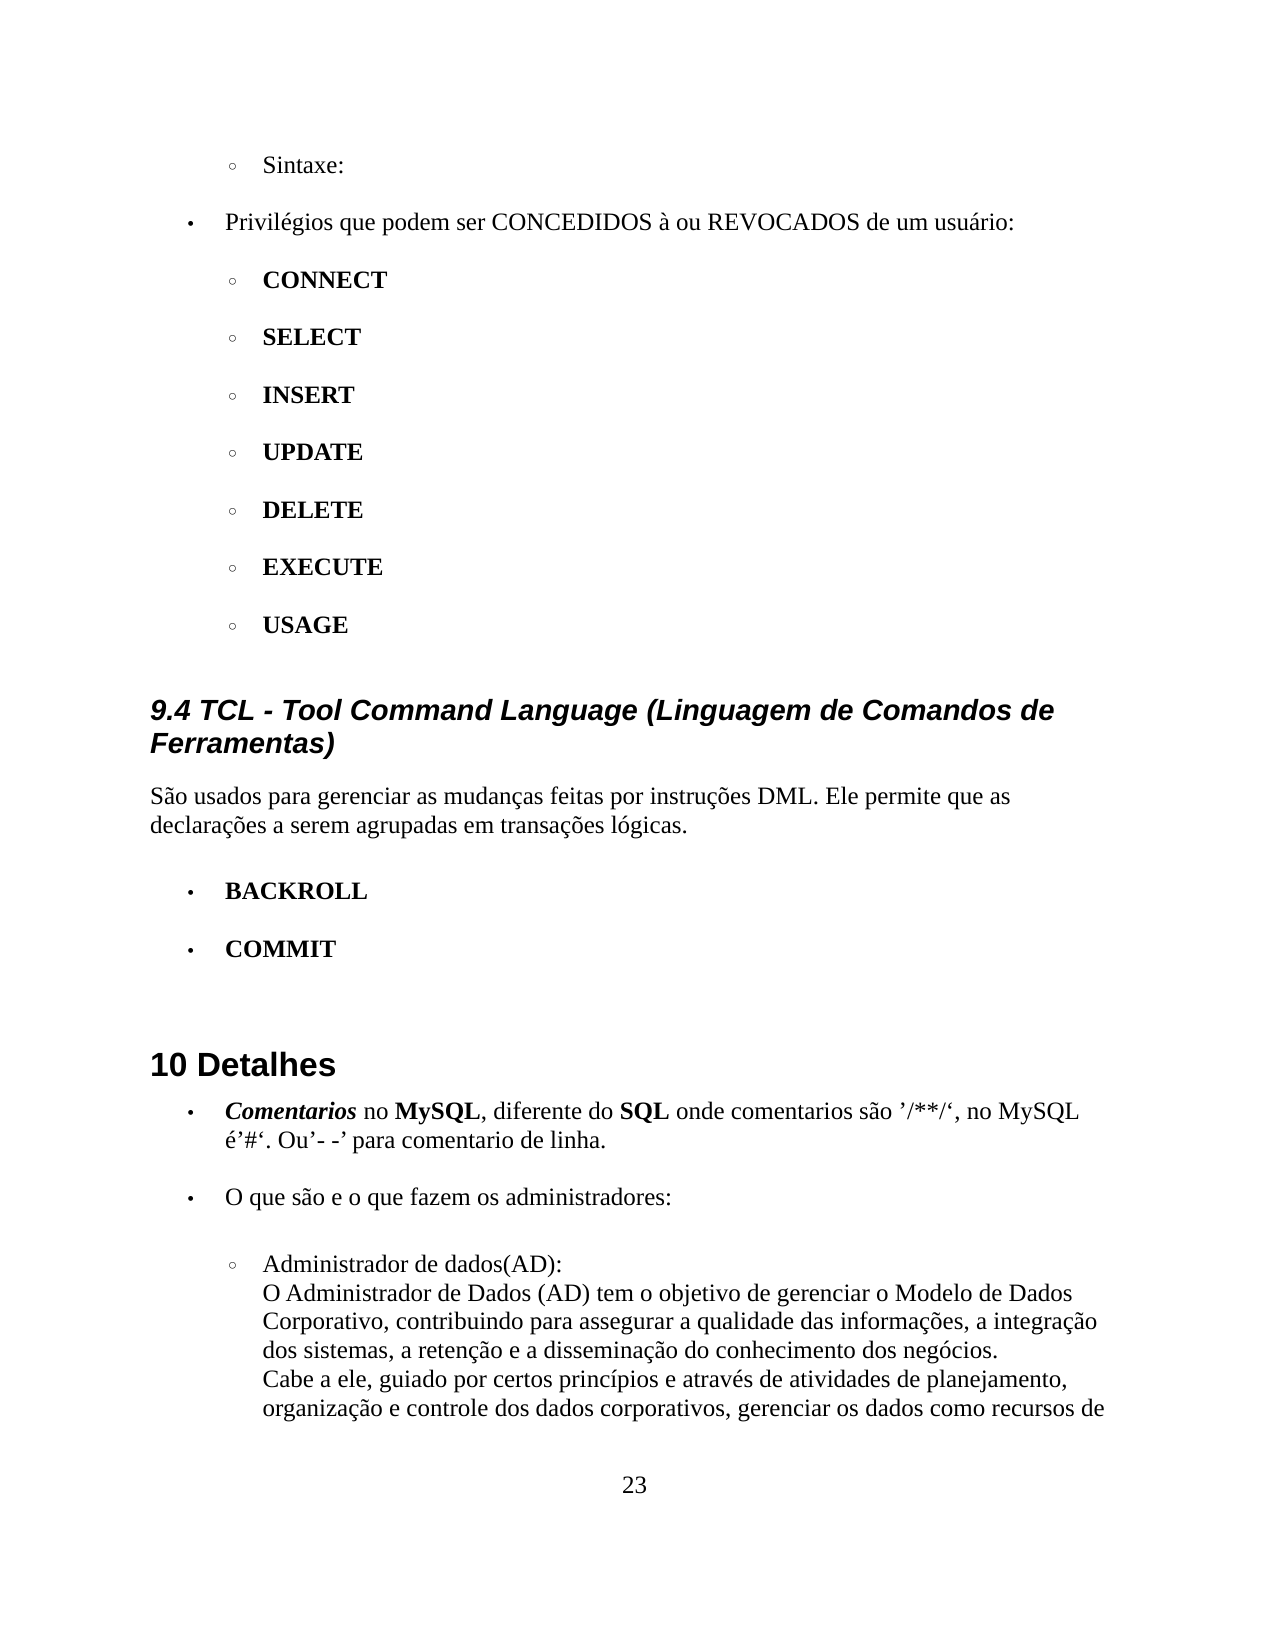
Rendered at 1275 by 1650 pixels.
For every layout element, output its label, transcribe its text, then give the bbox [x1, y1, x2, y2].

list SELECT [225, 322, 1125, 380]
list USAGE [225, 610, 1125, 667]
list BACKROLL [187, 876, 1125, 934]
subtitle 9.4 TCL - Tool Command Language (Linguagem de Comandos de Ferramentas) [150, 692, 1125, 759]
list Administrador de dados(AD): O Administrador de Dados (AD) tem o objetivo de gerenciar o Modelo de Dados Corporativo, contribuindo para assegurar a qualidade das informações, a integração dos sistemas, a retenção e a disseminação do conhecimento dos negócios. Cabe a ele, guiado por certos princípios e através de atividades de planejamento, organização e controle dos dados corporativos, gerenciar os dados como recursos de [225, 1249, 1125, 1421]
list INSERT [225, 380, 1125, 437]
list Comentarios no MySQL, diferente do SQL onde comentarios são ’/**/‘, no MySQL é’#‘. Ou’- -’ para comentario de linha. [187, 1096, 1125, 1182]
subtitle 10 Detalhes [150, 1045, 1125, 1084]
list O que são e o que fazem os administradores: [187, 1182, 1125, 1240]
list DELETE [225, 495, 1125, 552]
list EXECUTE [225, 552, 1125, 610]
list CONNECT [225, 265, 1125, 322]
text São usados para gerenciar as mudanças feitas por instruções DML. Ele permite que as declarações a serem agrupadas em transações lógicas. [150, 781, 1125, 867]
list COMMIT [187, 934, 1125, 991]
list UPDATE [225, 437, 1125, 495]
list Sintaxe: [225, 150, 1125, 207]
list Privilégios que podem ser CONCEDIDOS à ou REVOCADOS de um usuário: [187, 207, 1125, 265]
